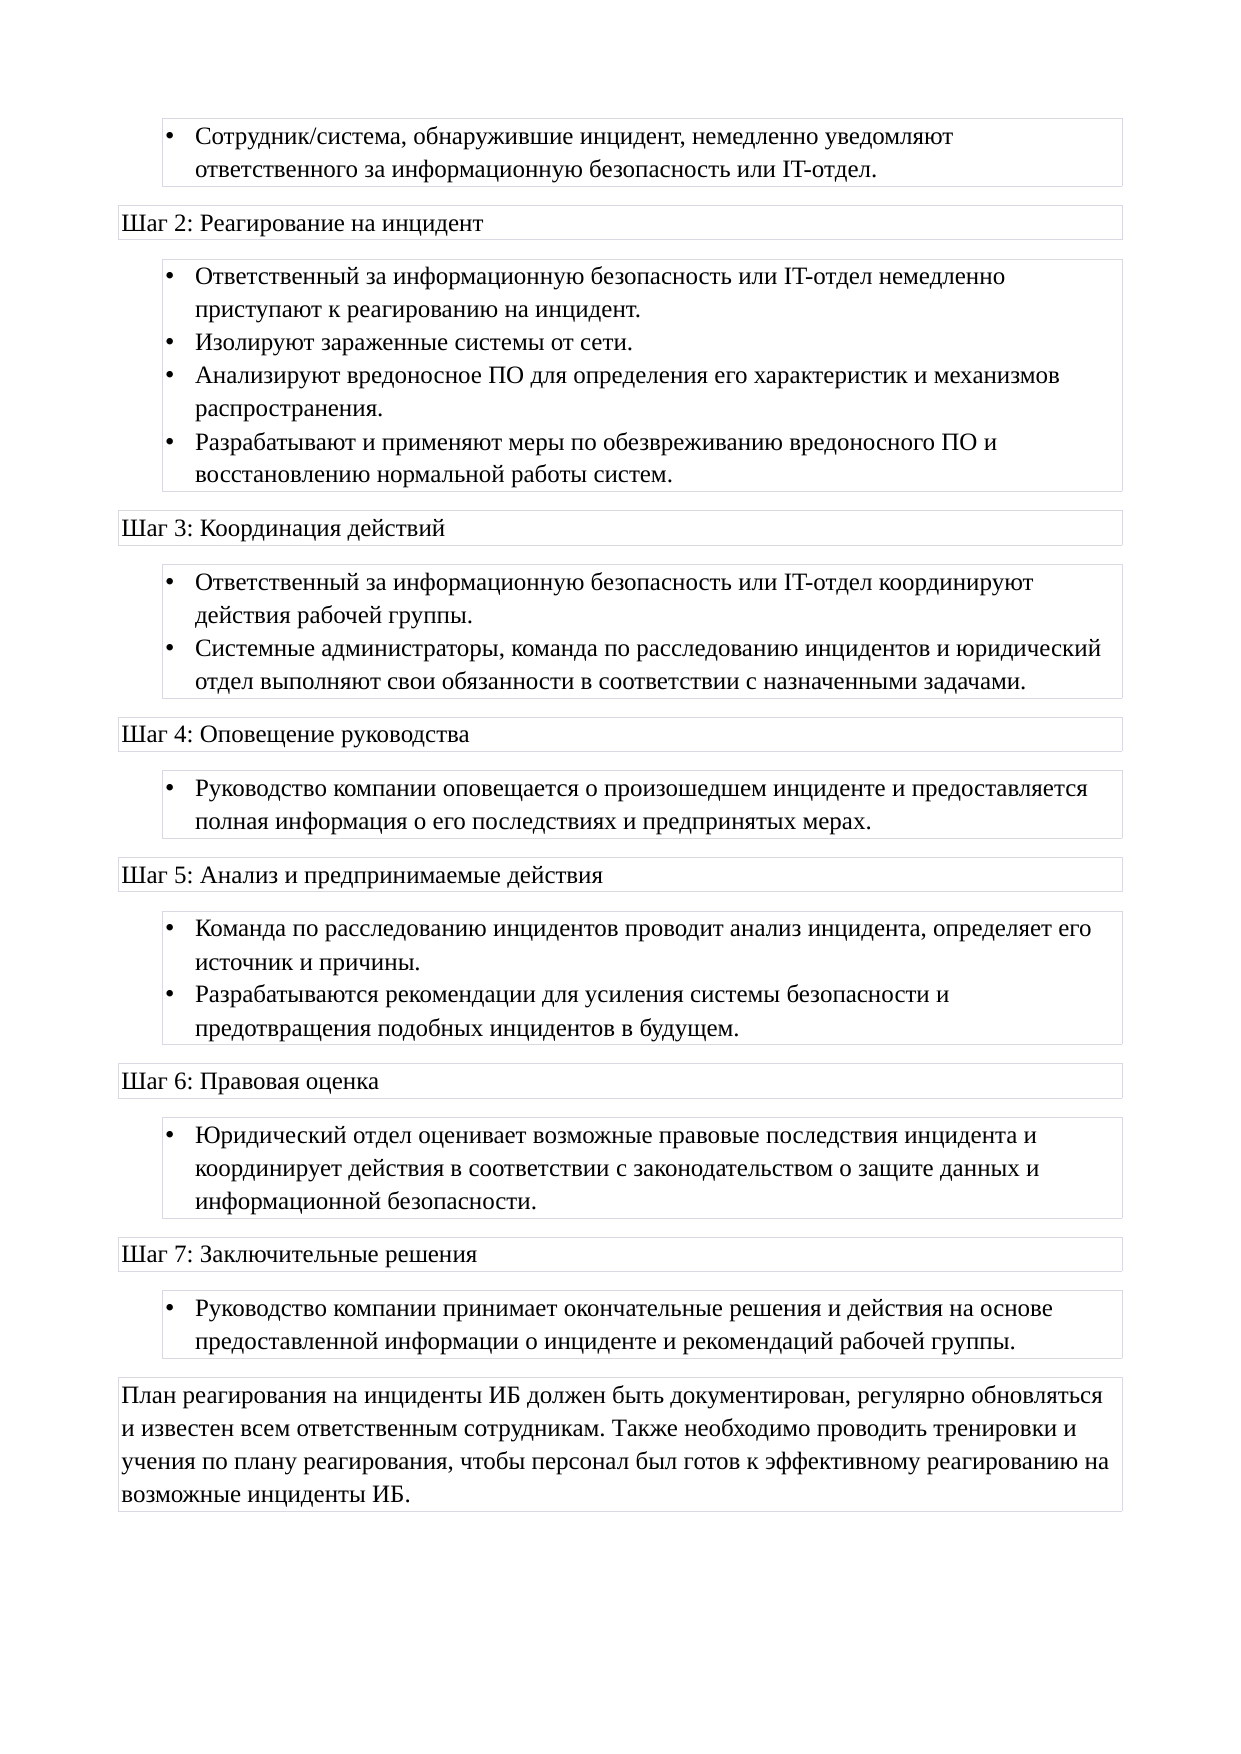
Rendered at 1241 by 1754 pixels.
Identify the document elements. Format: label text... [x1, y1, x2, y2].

list Ответственный за информационную безопасность или IT-отдел немедленно приступают к реагированию на инцидент. [163, 260, 1122, 323]
list Системные администраторы, команда по расследованию инцидентов и юридический отдел выполняют свои обязанности в соответствии с назначенными задачами. [163, 630, 1122, 698]
text План реагирования на инциденты ИБ должен быть документирован, регулярно обновляться и известен всем ответственным сотрудникам. Также необходимо проводить тренировки и учения по плану реагирования, чтобы персонал был готов к эффективному реагированию на возможные инциденты ИБ. [119, 1378, 1122, 1511]
text Шаг 6: Правовая оценка [119, 1064, 1122, 1098]
text Шаг 3: Координация действий [119, 511, 1122, 545]
text Шаг 5: Анализ и предпринимаемые действия [119, 858, 1122, 891]
list Изолируют зараженные системы от сети. [163, 324, 1122, 356]
list Руководство компании принимает окончательные решения и действия на основе предоставленной информации о инциденте и рекомендаций рабочей группы. [163, 1291, 1122, 1358]
list Разрабатывают и применяют меры по обезвреживанию вредоносного ПО и восстановлению нормальной работы систем. [163, 423, 1122, 491]
text Шаг 7: Заключительные решения [119, 1238, 1122, 1271]
list Анализируют вредоносное ПО для определения его характеристик и механизмов распространения. [163, 357, 1122, 422]
text Шаг 4: Оповещение руководства [119, 718, 1122, 751]
list Юридический отдел оценивает возможные правовые последствия инцидента и координирует действия в соответствии с законодательством о защите данных и информационной безопасности. [163, 1118, 1122, 1218]
text Шаг 2: Реагирование на инцидент [119, 206, 1122, 239]
list Ответственный за информационную безопасность или IT-отдел координируют действия рабочей группы. [163, 565, 1122, 629]
list Команда по расследованию инцидентов проводит анализ инцидента, определяет его источник и причины. [163, 912, 1122, 975]
list Руководство компании оповещается о произошедшем инциденте и предоставляется полная информация о его последствиях и предпринятых мерах. [163, 771, 1122, 838]
list Разрабатываются рекомендации для усиления системы безопасности и предотвращения подобных инцидентов в будущем. [163, 977, 1122, 1044]
list Сотрудник/система, обнаружившие инцидент, немедленно уведомляют ответственного за информационную безопасность или IT-отдел. [163, 119, 1122, 186]
